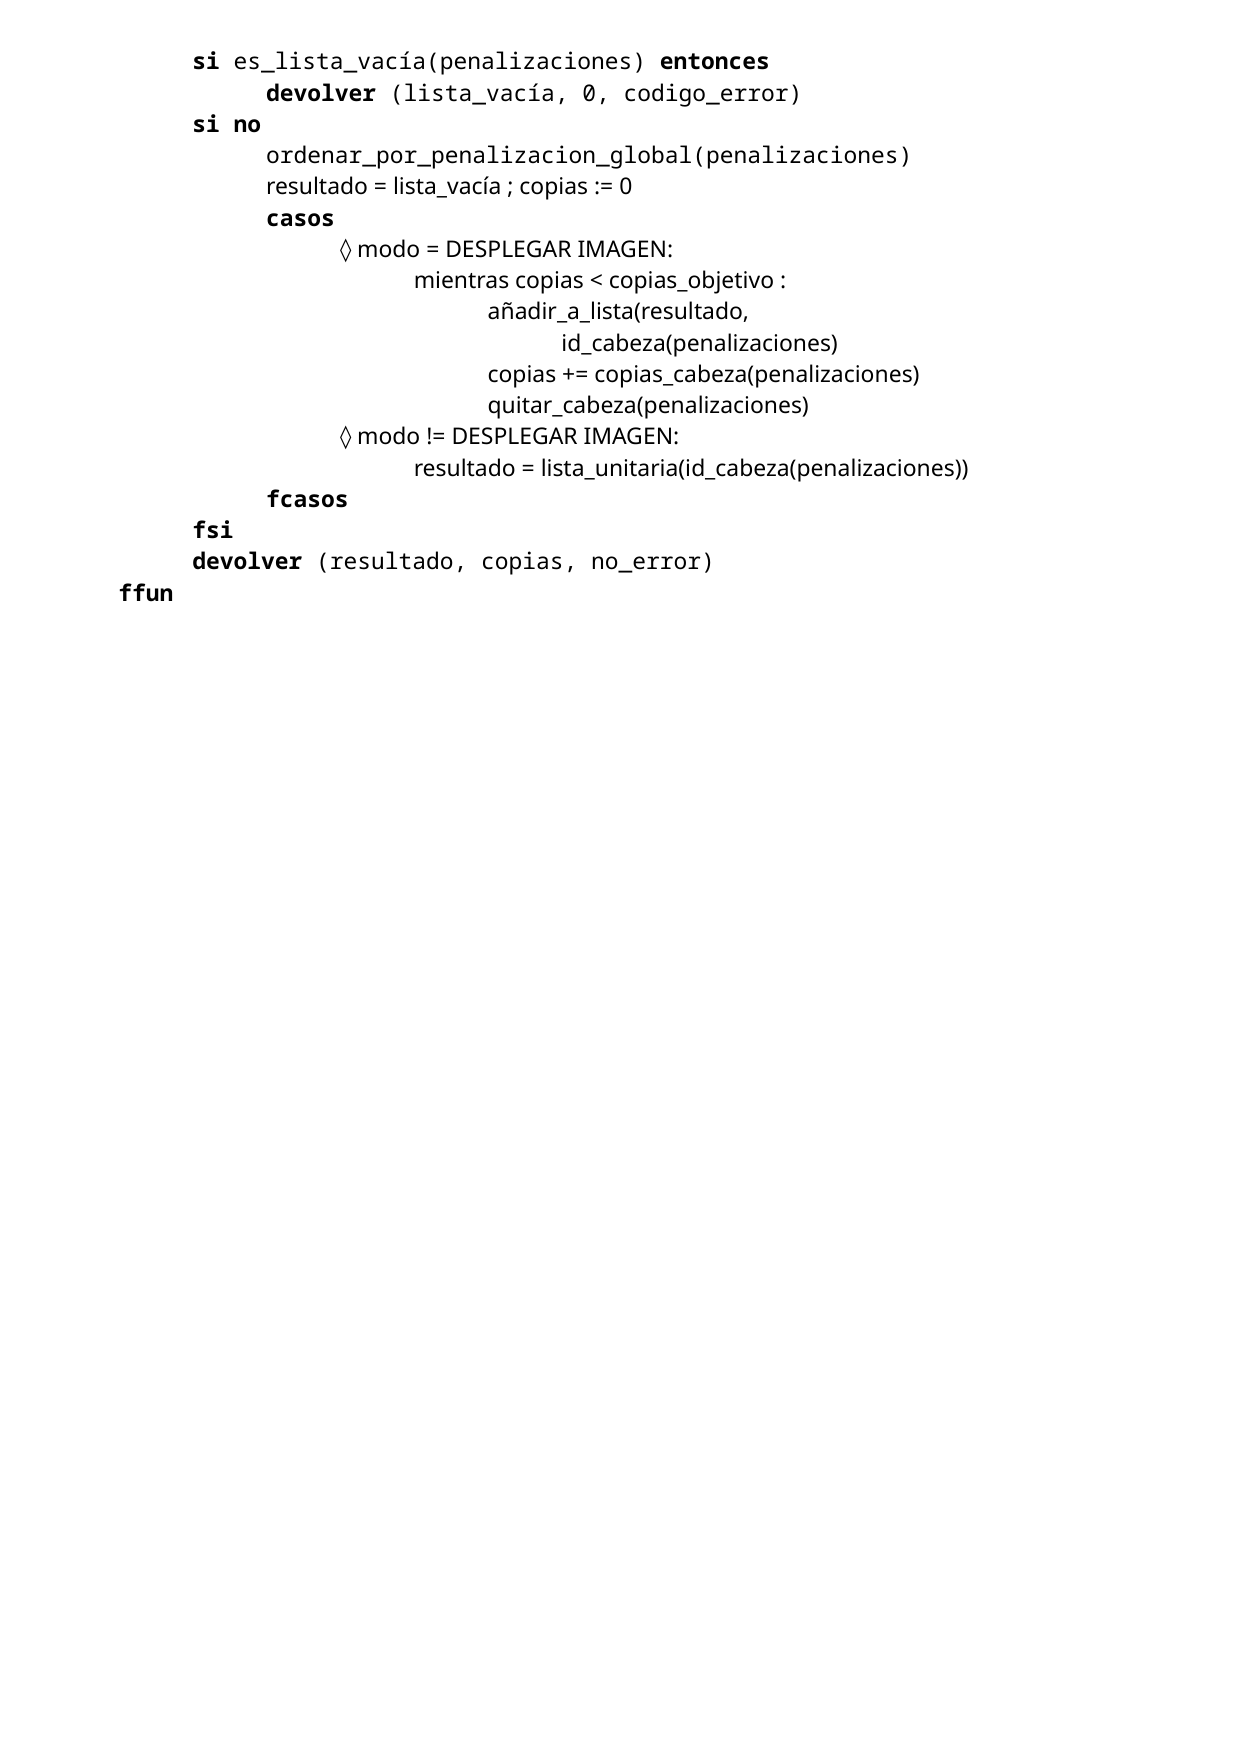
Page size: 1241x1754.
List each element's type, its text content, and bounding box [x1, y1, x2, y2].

text mientras copias < copias_objetivo : [413, 264, 1122, 295]
text copias += copias_cabeza(penalizaciones) [487, 358, 1122, 389]
text si es_lista_vacía(penalizaciones) entonces [192, 45, 1122, 77]
text devolver (resultado, copias, no_error) [192, 545, 1122, 577]
text devolver (lista_vacía, 0, codigo_error) [266, 77, 1122, 108]
text fcasos [266, 483, 1122, 514]
text fsi [192, 514, 1122, 545]
text si no [192, 108, 1122, 139]
text quitar_cabeza(penalizaciones) [487, 389, 1122, 420]
text ◊ modo = DESPLEGAR IMAGEN: [340, 233, 1122, 264]
text ordenar_por_penalizacion_global(penalizaciones) [266, 139, 1122, 170]
text añadir_a_lista(resultado, [487, 295, 1122, 327]
text id_cabeza(penalizaciones) [561, 327, 1122, 358]
text ffun [118, 577, 1122, 608]
text resultado = lista_unitaria(id_cabeza(penalizaciones)) [413, 452, 1122, 483]
text resultado = lista_vacía ; copias := 0 [266, 170, 1122, 202]
text ◊ modo != DESPLEGAR IMAGEN: [340, 420, 1122, 452]
text casos [266, 202, 1122, 233]
